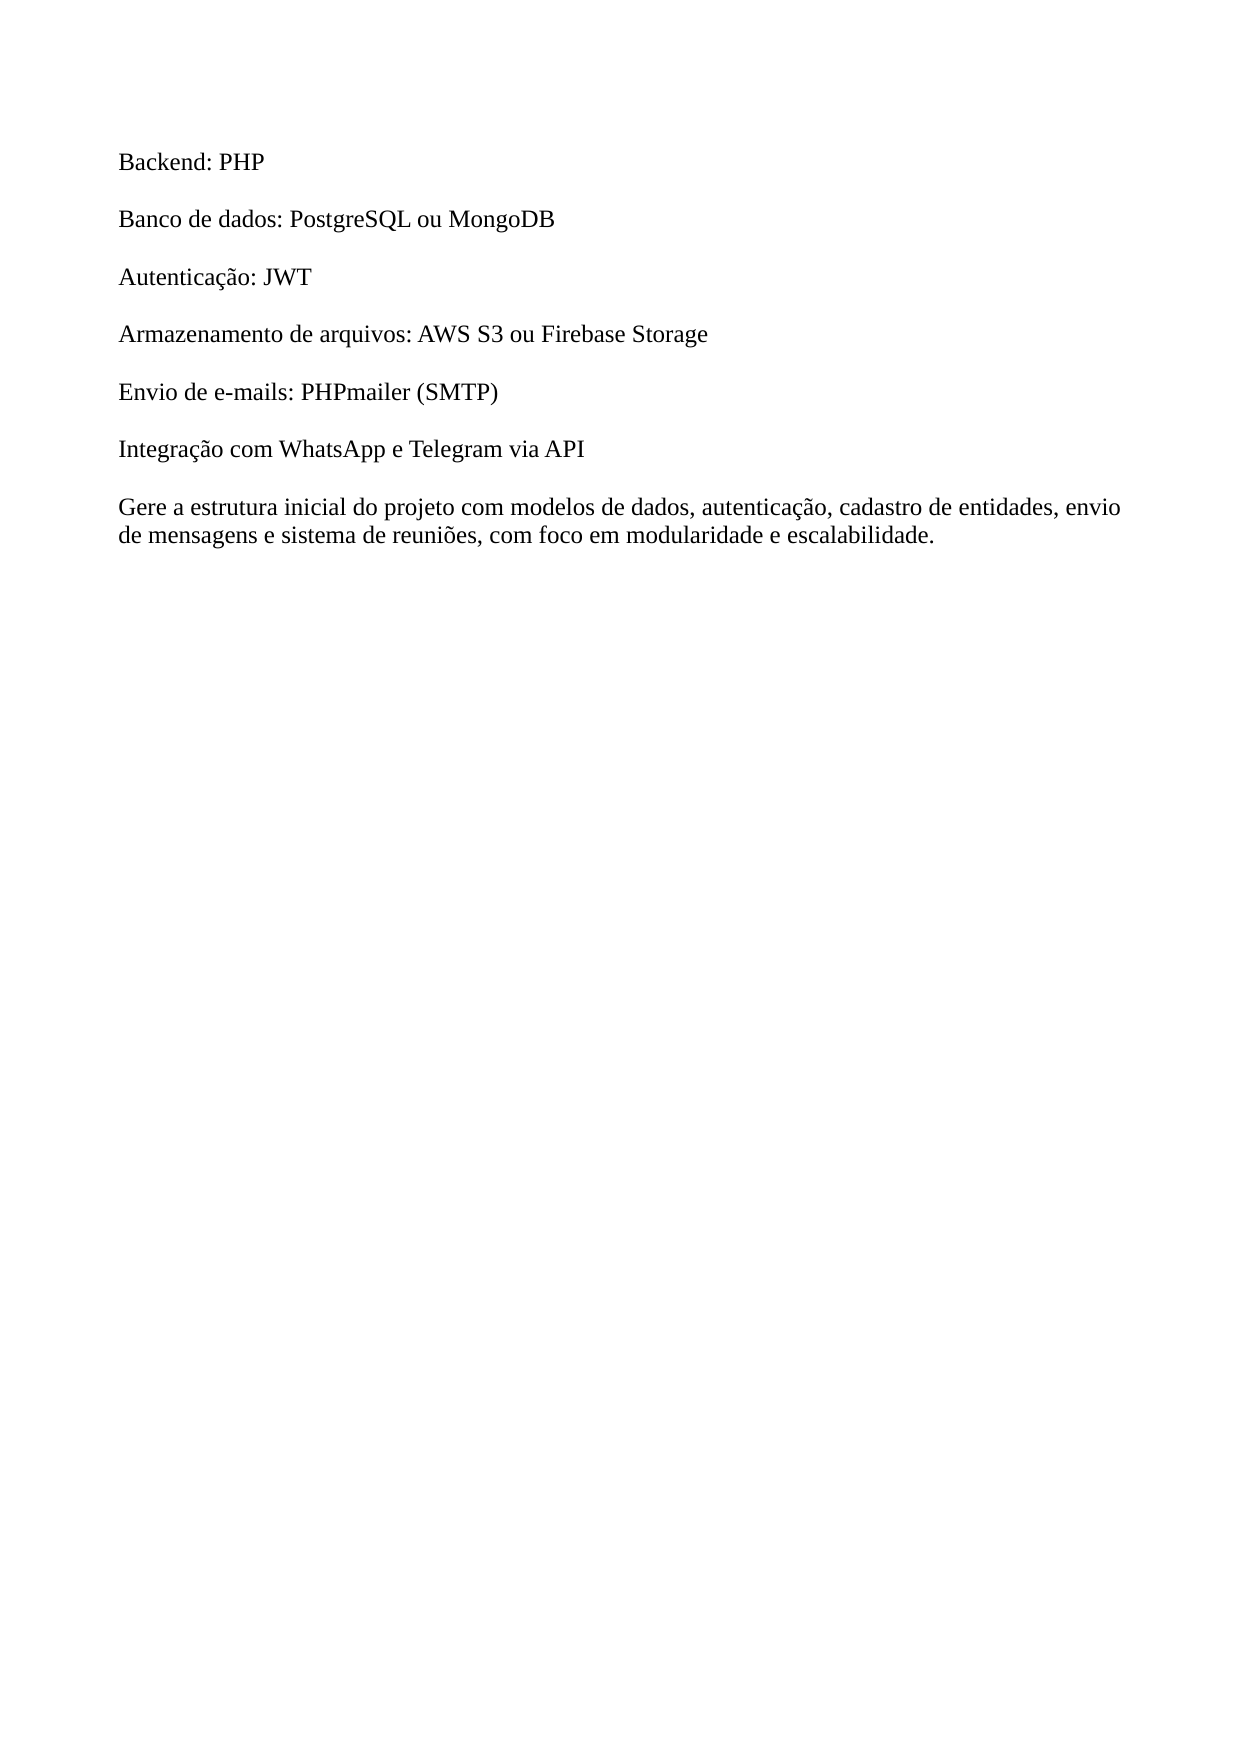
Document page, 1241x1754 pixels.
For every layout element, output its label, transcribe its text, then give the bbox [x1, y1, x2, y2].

text Gere a estrutura inicial do projeto com modelos de dados, autenticação, cadastro de entidades, envio de mensagens e sistema de reuniões, com foco em modularidade e escalabilidade. [118, 492, 1122, 549]
text Autenticação: JWT [118, 262, 1122, 291]
text Backend: PHP [118, 147, 1122, 176]
text Banco de dados: PostgreSQL ou MongoDB [118, 204, 1122, 233]
text Integração com WhatsApp e Telegram via API [118, 434, 1122, 463]
text Envio de e-mails: PHPmailer (SMTP) [118, 377, 1122, 406]
text Armazenamento de arquivos: AWS S3 ou Firebase Storage [118, 319, 1122, 348]
